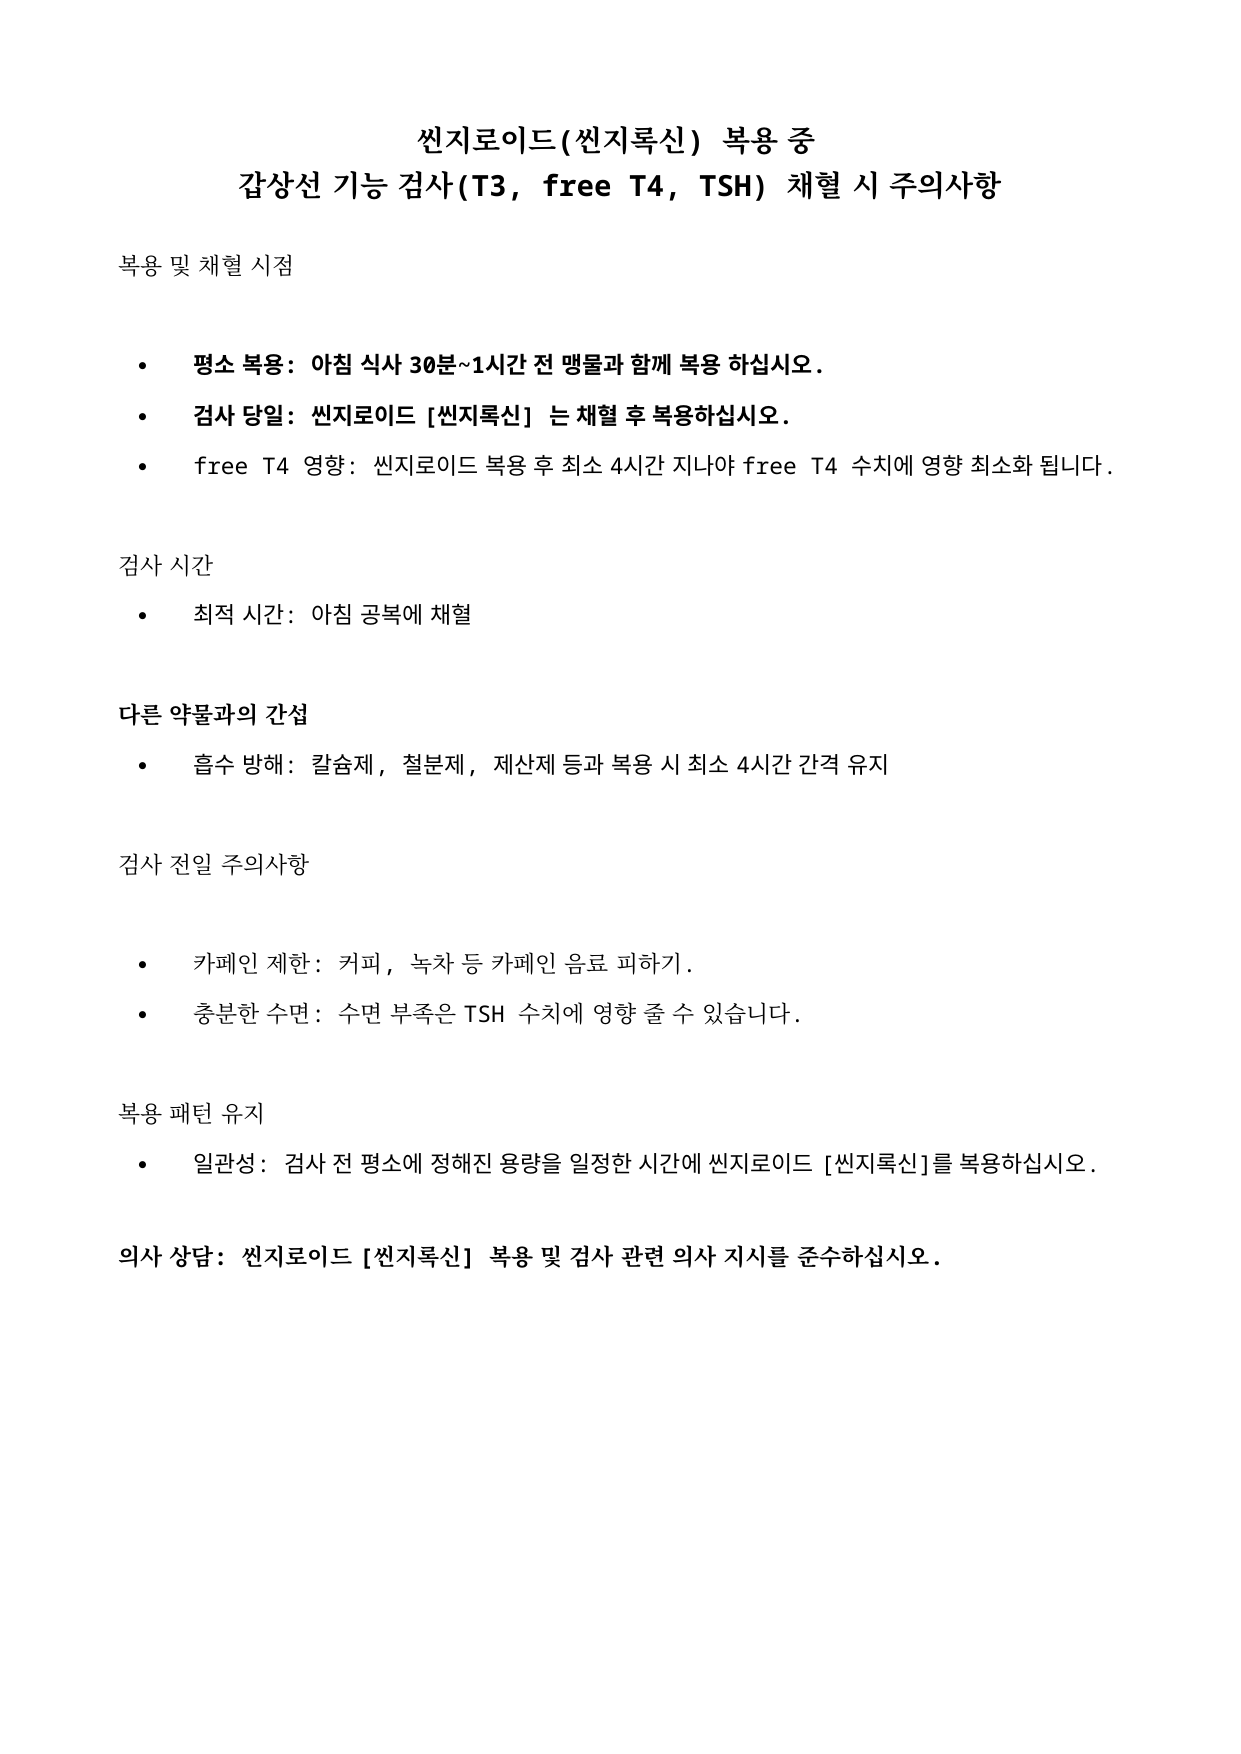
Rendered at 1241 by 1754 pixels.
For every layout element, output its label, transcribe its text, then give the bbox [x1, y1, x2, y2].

text 검사 전일 주의사항 [118, 847, 1122, 880]
text 갑상선 기능 검사(T3, free T4, TSH) 채혈 시 주의사항 [118, 163, 1122, 205]
list 최적 시간: 아침 공복에 채혈 [139, 597, 1122, 631]
list 흡수 방해: 칼슘제, 철분제, 제산제 등과 복용 시 최소 4시간 간격 유지 [139, 747, 1122, 780]
list 평소 복용: 아침 식사 30분~1시간 전 맹물과 함께 복용 하십시오. [139, 347, 1122, 381]
list free T4 영향: 씬지로이드 복용 후 최소 4시간 지나야 free T4 수치에 영향 최소화 됩니다. [139, 448, 1122, 481]
text 씬지로이드(씬지록신) 복용 중 [118, 118, 1122, 160]
list 검사 당일: 씬지로이드 [씬지록신] 는 채혈 후 복용하십시오. [139, 398, 1122, 431]
text 복용 패턴 유지 [118, 1096, 1122, 1129]
list 일관성: 검사 전 평소에 정해진 용량을 일정한 시간에 씬지로이드 [씬지록신]를 복용하십시오. [139, 1145, 1122, 1179]
list 충분한 수면: 수면 부족은 TSH 수치에 영향 줄 수 있습니다. [139, 996, 1122, 1029]
text 검사 시간 [118, 548, 1122, 581]
text 의사 상담: 씬지로이드 [씬지록신] 복용 및 검사 관련 의사 지시를 준수하십시오. [118, 1239, 1122, 1272]
list 카페인 제한: 커피, 녹차 등 카페인 음료 피하기. [139, 946, 1122, 979]
text 다른 약물과의 간섭 [118, 697, 1122, 730]
text 복용 및 채혈 시점 [118, 248, 1122, 281]
